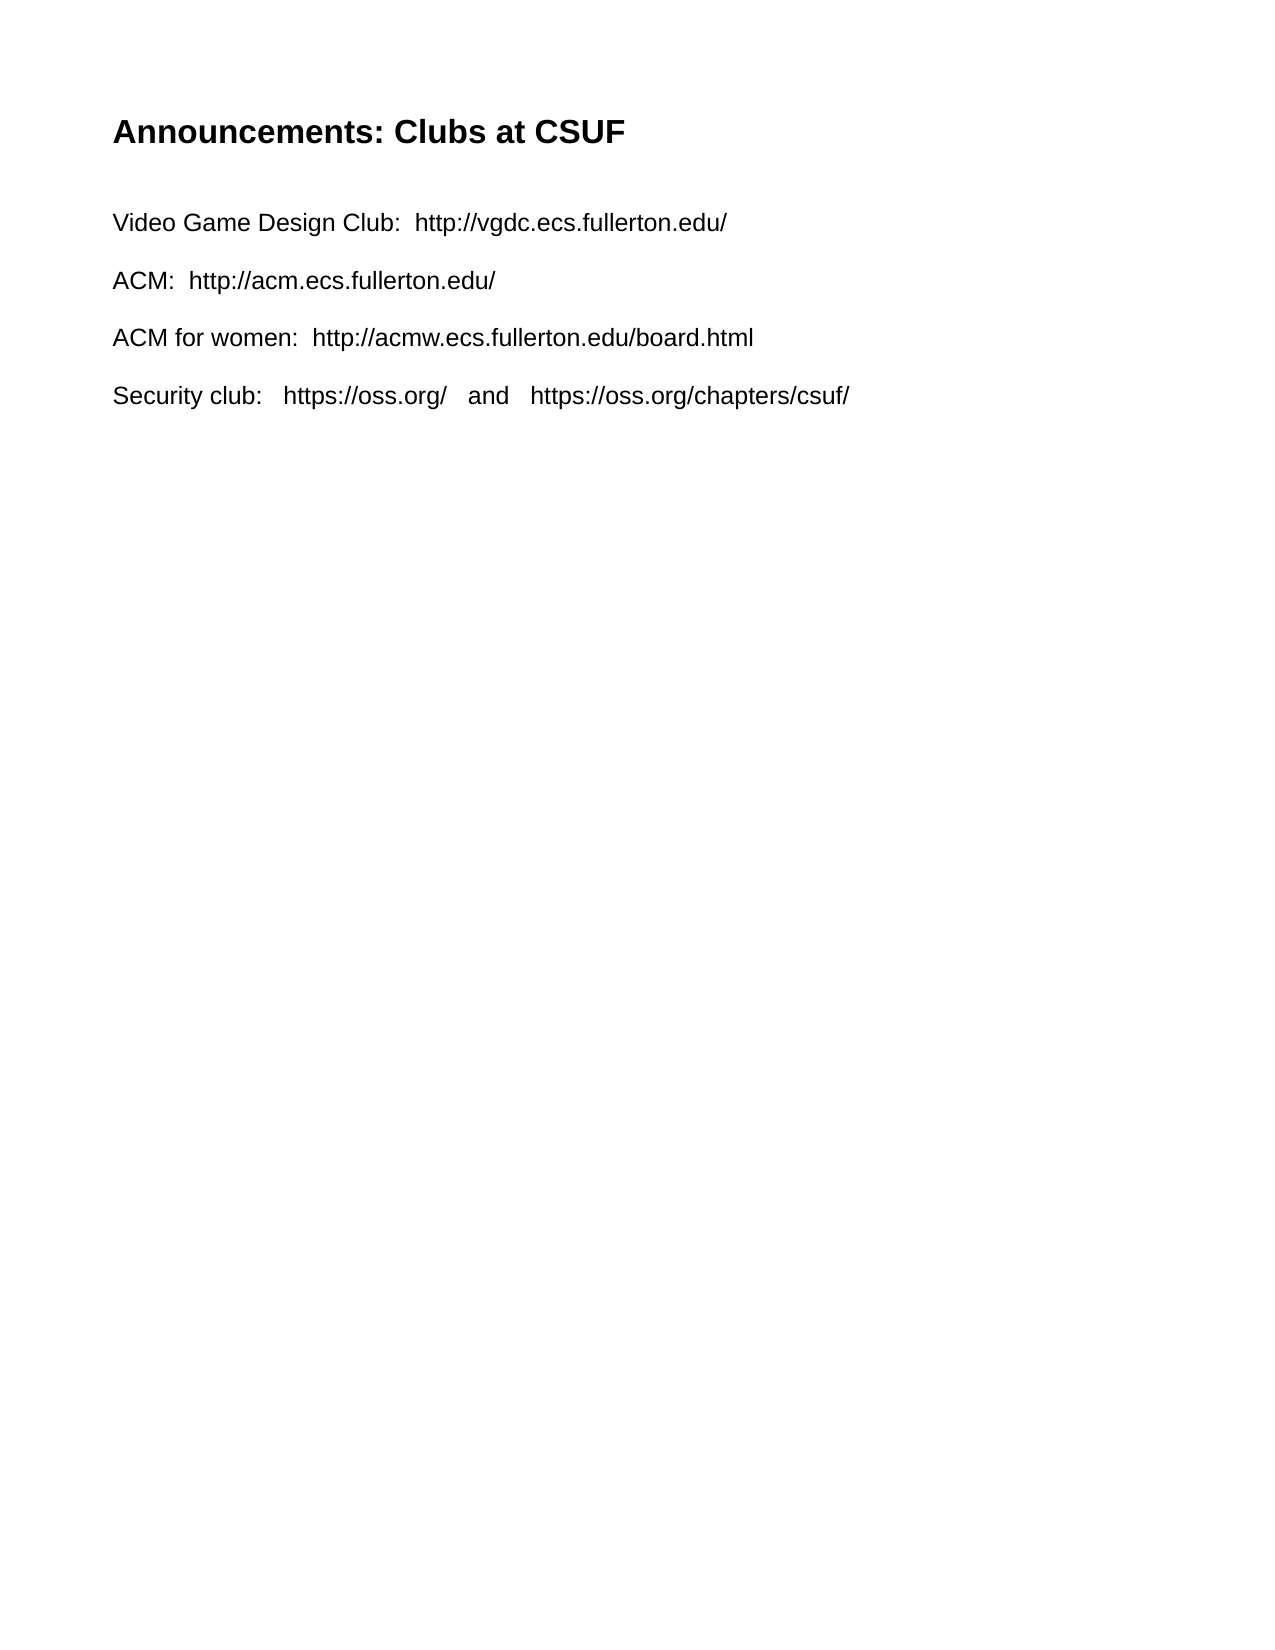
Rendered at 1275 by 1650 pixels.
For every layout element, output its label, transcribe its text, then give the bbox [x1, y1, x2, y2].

text ACM for women: http://acmw.ecs.fullerton.edu/board.html [112, 323, 1162, 352]
text Announcements: Clubs at CSUF [112, 112, 1162, 151]
text Video Game Design Club: http://vgdc.ecs.fullerton.edu/ [112, 208, 1162, 237]
text Security club: https://oss.org/ and https://oss.org/chapters/csuf/ [112, 381, 1162, 410]
text ACM: http://acm.ecs.fullerton.edu/ [112, 266, 1162, 295]
